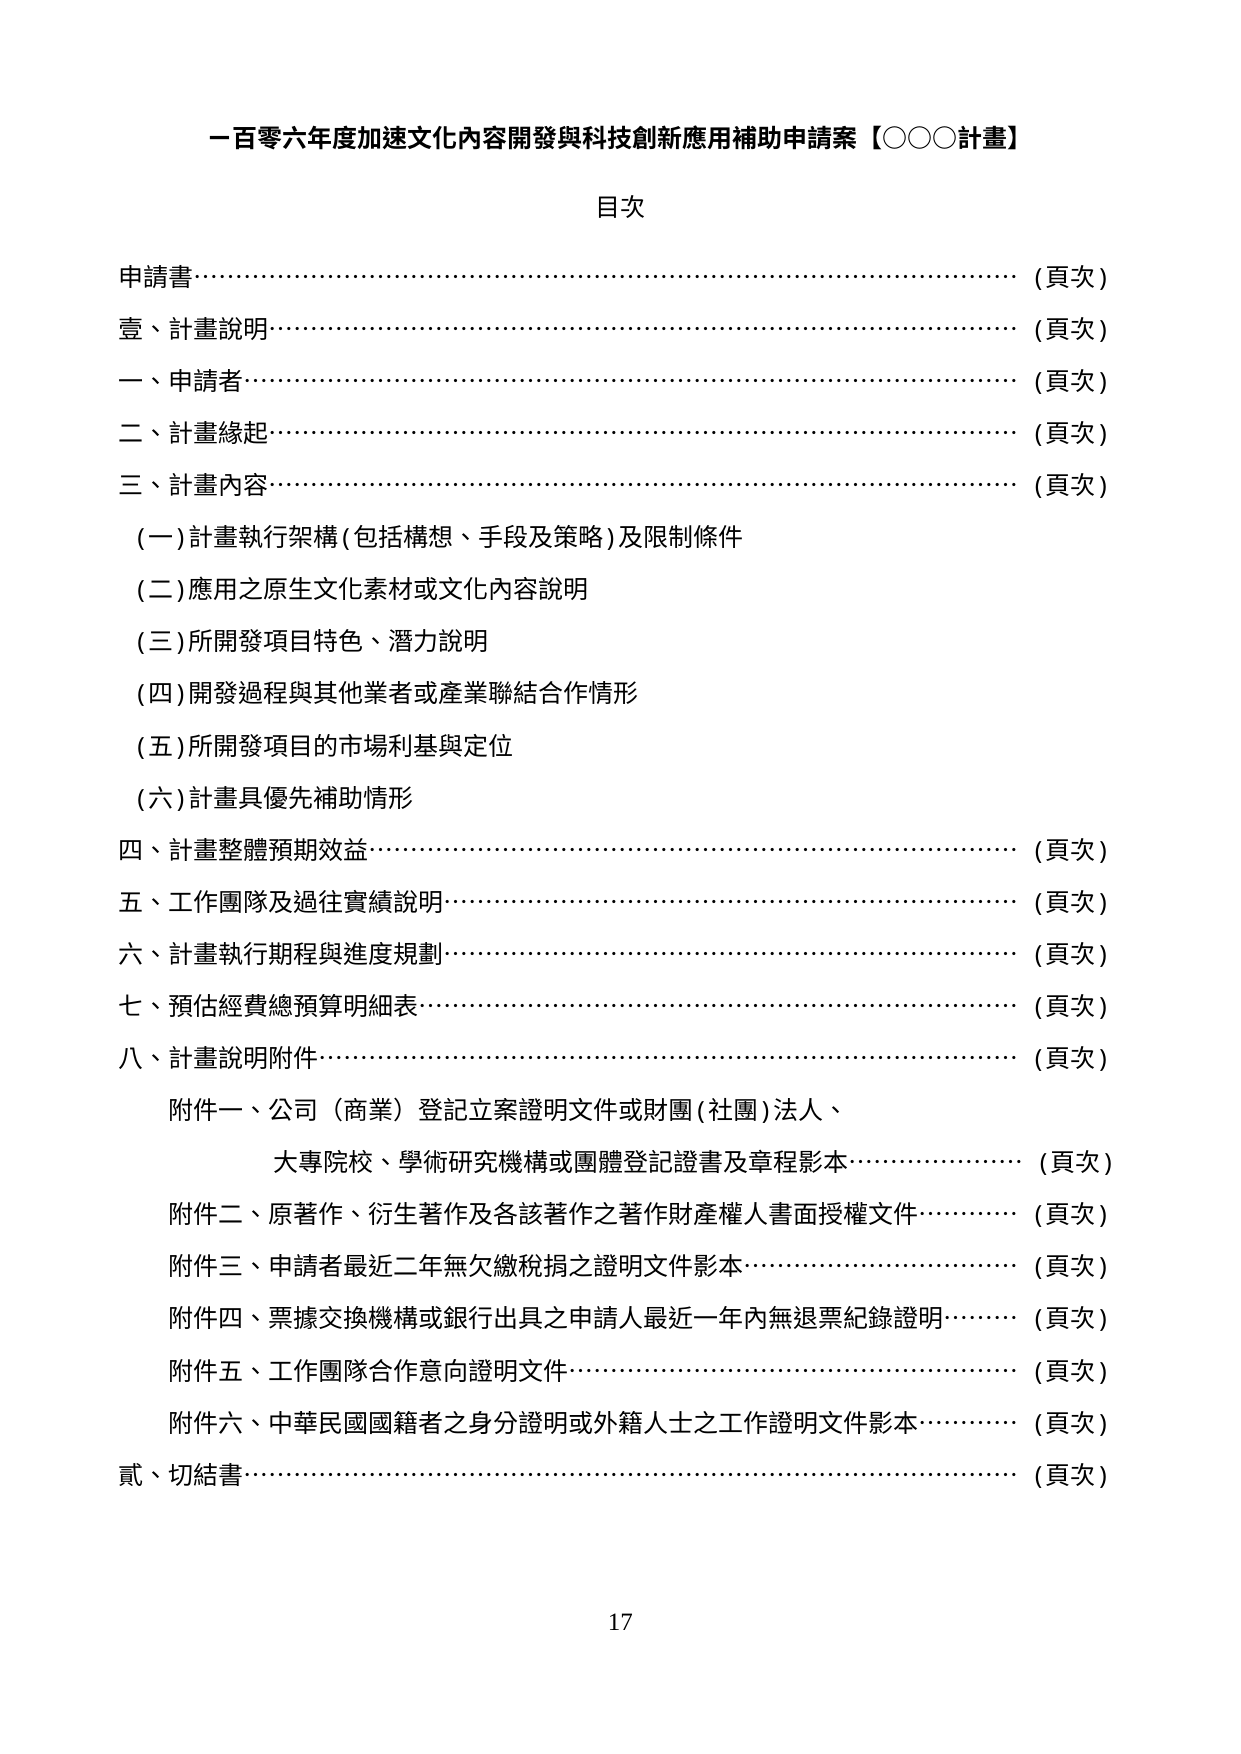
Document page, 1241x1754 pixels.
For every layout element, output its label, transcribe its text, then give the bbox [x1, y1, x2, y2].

text 目次 [118, 187, 1122, 223]
text (一)計畫執行架構(包括構想、手段及策略)及限制條件 [118, 516, 1122, 554]
text 附件四、票據交換機構或銀行出具之申請人最近一年內無退票紀錄證明……… (頁次) [168, 1298, 1122, 1335]
text 貳、切結書………………………………………………………………………………… (頁次) [118, 1454, 1122, 1491]
text 四、計畫整體預期效益…………………………………………………………………… (頁次) [118, 829, 1122, 866]
text 附件五、工作團隊合作意向證明文件……………………………………………… (頁次) [168, 1350, 1122, 1387]
text 附件三、申請者最近二年無欠繳稅捐之證明文件影本…………………………… (頁次) [168, 1246, 1122, 1283]
text 三、計畫內容……………………………………………………………………………… (頁次) [118, 464, 1122, 502]
text (五)所開發項目的市場利基與定位 [118, 725, 1122, 762]
text 附件二、原著作、衍生著作及各該著作之著作財產權人書面授權文件………… (頁次) [168, 1193, 1122, 1231]
text 二、計畫緣起……………………………………………………………………………… (頁次) [118, 412, 1122, 450]
text 大專院校、學術研究機構或團體登記證書及章程影本………………… (頁次) [168, 1141, 1122, 1179]
text (三)所開發項目特色、潛力說明 [118, 621, 1122, 658]
text 七、預估經費總預算明細表……………………………………………………………… (頁次) [118, 985, 1122, 1023]
text (六)計畫具優先補助情形 [118, 777, 1122, 814]
text 壹、計畫說明……………………………………………………………………………… (頁次) [118, 308, 1122, 346]
text 一、申請者………………………………………………………………………………… (頁次) [118, 360, 1122, 398]
text ㄧ百零六年度加速文化內容開發與科技創新應用補助申請案【○○○計畫】 [118, 118, 1122, 154]
text 附件一、公司（商業）登記立案證明文件或財團(社團)法人、 [168, 1089, 1122, 1127]
text 申請書……………………………………………………………………………………… (頁次) [118, 256, 1122, 293]
text 八、計畫說明附件………………………………………………………………………… (頁次) [118, 1037, 1122, 1075]
text 附件六、中華民國國籍者之身分證明或外籍人士之工作證明文件影本………… (頁次) [168, 1402, 1122, 1439]
text 五、工作團隊及過往實績說明…………………………………………………………… (頁次) [118, 881, 1122, 918]
text 六、計畫執行期程與進度規劃…………………………………………………………… (頁次) [118, 933, 1122, 971]
text (四)開發過程與其他業者或產業聯結合作情形 [118, 673, 1122, 710]
text (二)應用之原生文化素材或文化內容說明 [118, 568, 1122, 606]
